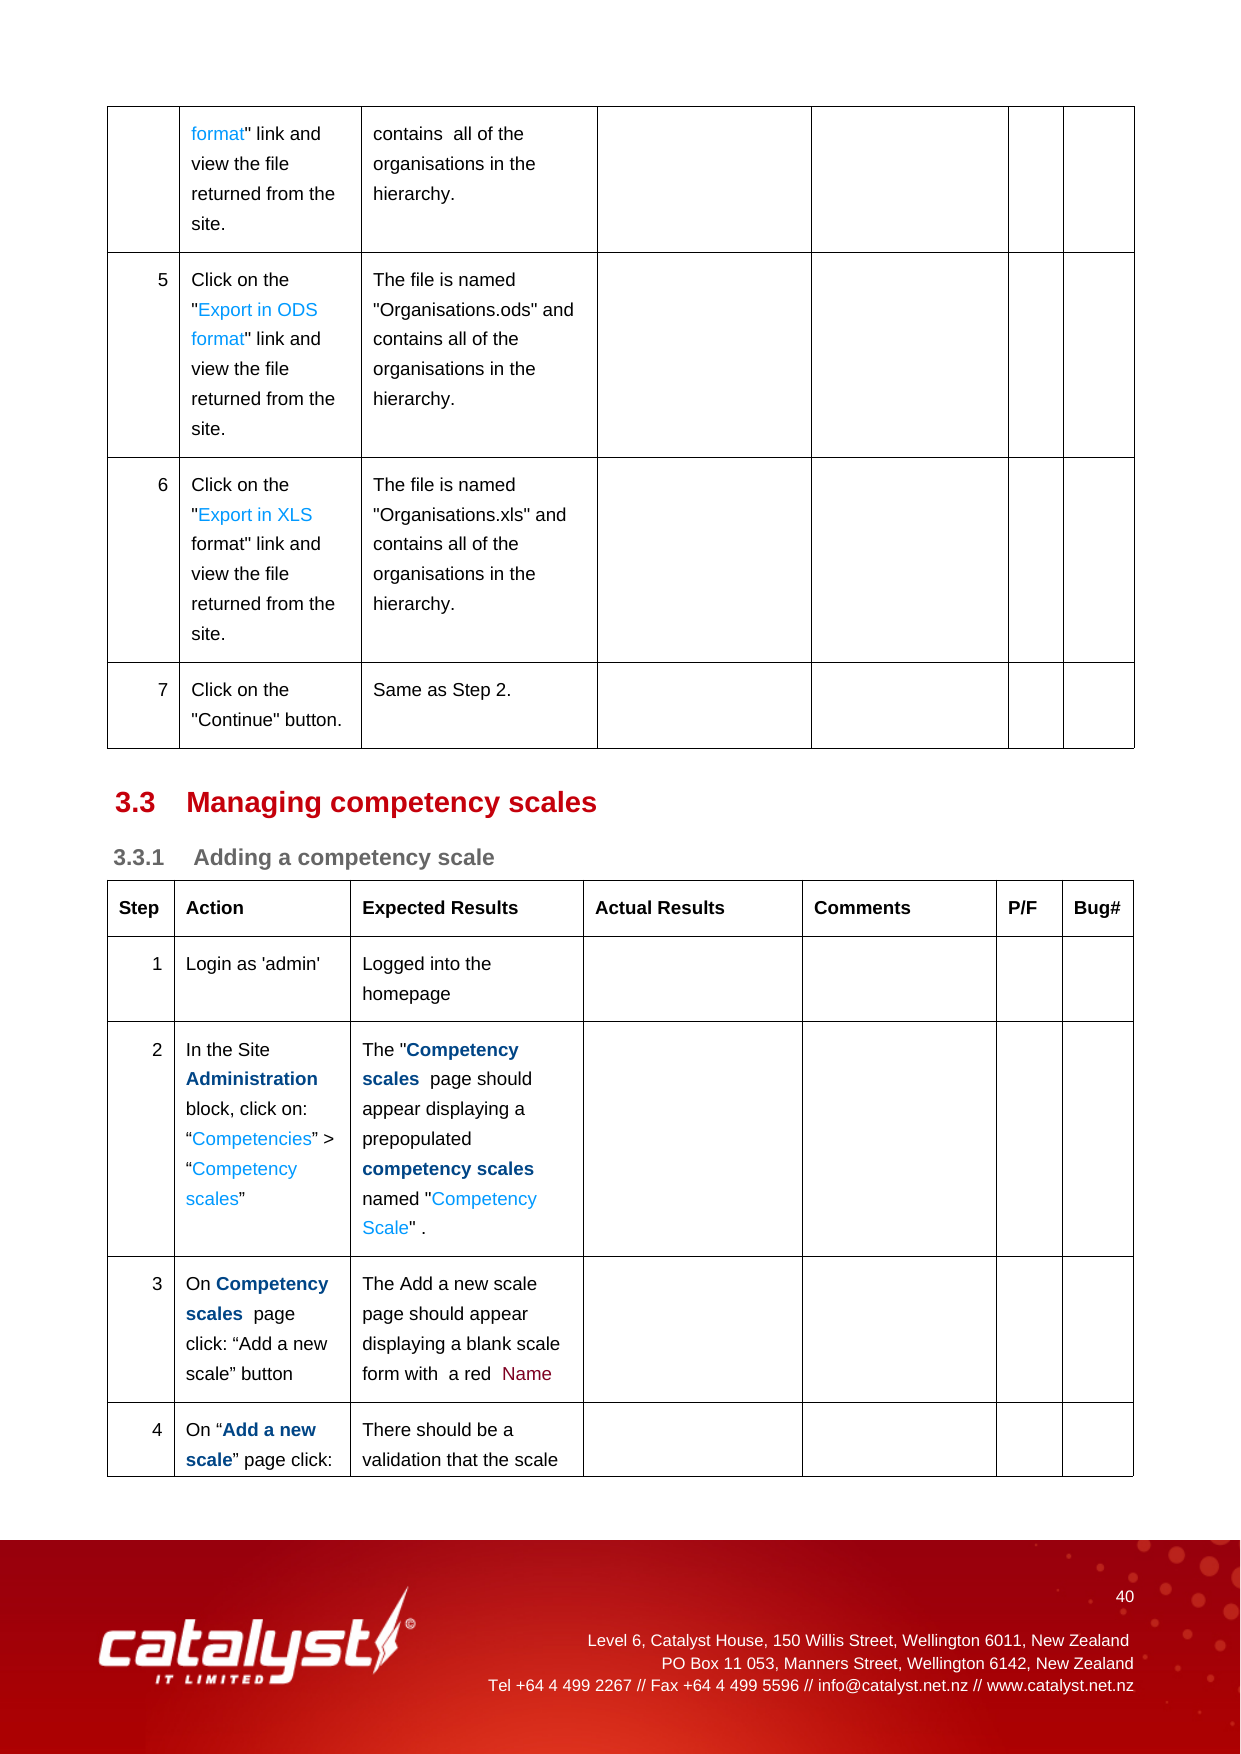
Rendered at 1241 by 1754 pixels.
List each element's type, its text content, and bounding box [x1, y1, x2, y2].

table_cell [1009, 663, 1063, 747]
table_cell 6 [108, 458, 179, 662]
table_cell [1009, 458, 1063, 662]
table_cell [1009, 107, 1063, 252]
table_cell [812, 458, 1008, 662]
table_cell [812, 253, 1008, 457]
subtitle Managing competency scales [107, 786, 1103, 818]
table_cell [1009, 253, 1063, 457]
table_header Comments [803, 881, 996, 936]
table_cell [584, 1022, 802, 1256]
table_header Expected Results [351, 881, 583, 936]
table_cell Same as Step 2. [362, 663, 597, 747]
table_cell [598, 107, 811, 252]
table_cell [1064, 107, 1134, 252]
table_cell [584, 1257, 802, 1402]
table_cell [598, 253, 811, 457]
table_cell 2 [108, 1022, 174, 1256]
table_cell 1 [108, 937, 174, 1021]
table_cell [584, 937, 802, 1021]
table_cell [997, 937, 1062, 1021]
table_cell [1064, 663, 1134, 747]
table_cell On Competency scales page click: “Add a new scale” button [175, 1257, 350, 1402]
table_cell [108, 107, 179, 252]
table_cell [997, 1257, 1062, 1402]
table_cell [598, 663, 811, 747]
table_cell On “Add a new scale” page click: [175, 1403, 350, 1476]
table_cell The "Competency scales page should appear displaying a prepopulated competency scales named "Competency Scale" . [351, 1022, 583, 1256]
table_cell [1064, 253, 1134, 457]
table_cell The Add a new scale page should appear displaying a blank scale form with a red Name [351, 1257, 583, 1402]
table_cell Logged into the homepage [351, 937, 583, 1021]
table_cell [803, 937, 996, 1021]
table_cell Click on the "Continue" button. [180, 663, 361, 747]
table_header Actual Results [584, 881, 802, 936]
table_cell Login as 'admin' [175, 937, 350, 1021]
table_cell contains all of the organisations in the hierarchy. [362, 107, 597, 252]
table_cell 7 [108, 663, 179, 747]
table_cell 5 [108, 253, 179, 457]
table_cell [997, 1403, 1062, 1476]
table_cell Click on the "Export in XLS format" link and view the file returned from the site. [180, 458, 361, 662]
table_cell [598, 458, 811, 662]
table_cell 3 [108, 1257, 174, 1402]
table_cell [812, 107, 1008, 252]
table_cell format" link and view the file returned from the site. [180, 107, 361, 252]
table_cell [812, 663, 1008, 747]
table_cell [1063, 1257, 1133, 1402]
table_cell The file is named "Organisations.ods" and contains all of the organisations in the hierarchy. [362, 253, 597, 457]
subtitle Adding a competency scale [107, 845, 1103, 871]
table_cell The file is named "Organisations.xls" and contains all of the organisations in the hierarchy. [362, 458, 597, 662]
table_cell [803, 1403, 996, 1476]
table_cell [1063, 1403, 1133, 1476]
table_cell [803, 1257, 996, 1402]
table_cell [584, 1403, 802, 1476]
table_cell [1064, 458, 1134, 662]
table_cell There should be a validation that the scale [351, 1403, 583, 1476]
picture [0, 1540, 1241, 1754]
table_header P/F [997, 881, 1062, 936]
table_cell [803, 1022, 996, 1256]
table_header Action [175, 881, 350, 936]
table_cell Click on the "Export in ODS format" link and view the file returned from the site. [180, 253, 361, 457]
table_cell [997, 1022, 1062, 1256]
table_cell [1063, 937, 1133, 1021]
table_cell In the Site Administration block, click on: “Competencies” > “Competency scales” [175, 1022, 350, 1256]
table_cell 4 [108, 1403, 174, 1476]
table_header Step [108, 881, 174, 936]
table_header Bug# [1063, 881, 1133, 936]
table_cell [1063, 1022, 1133, 1256]
